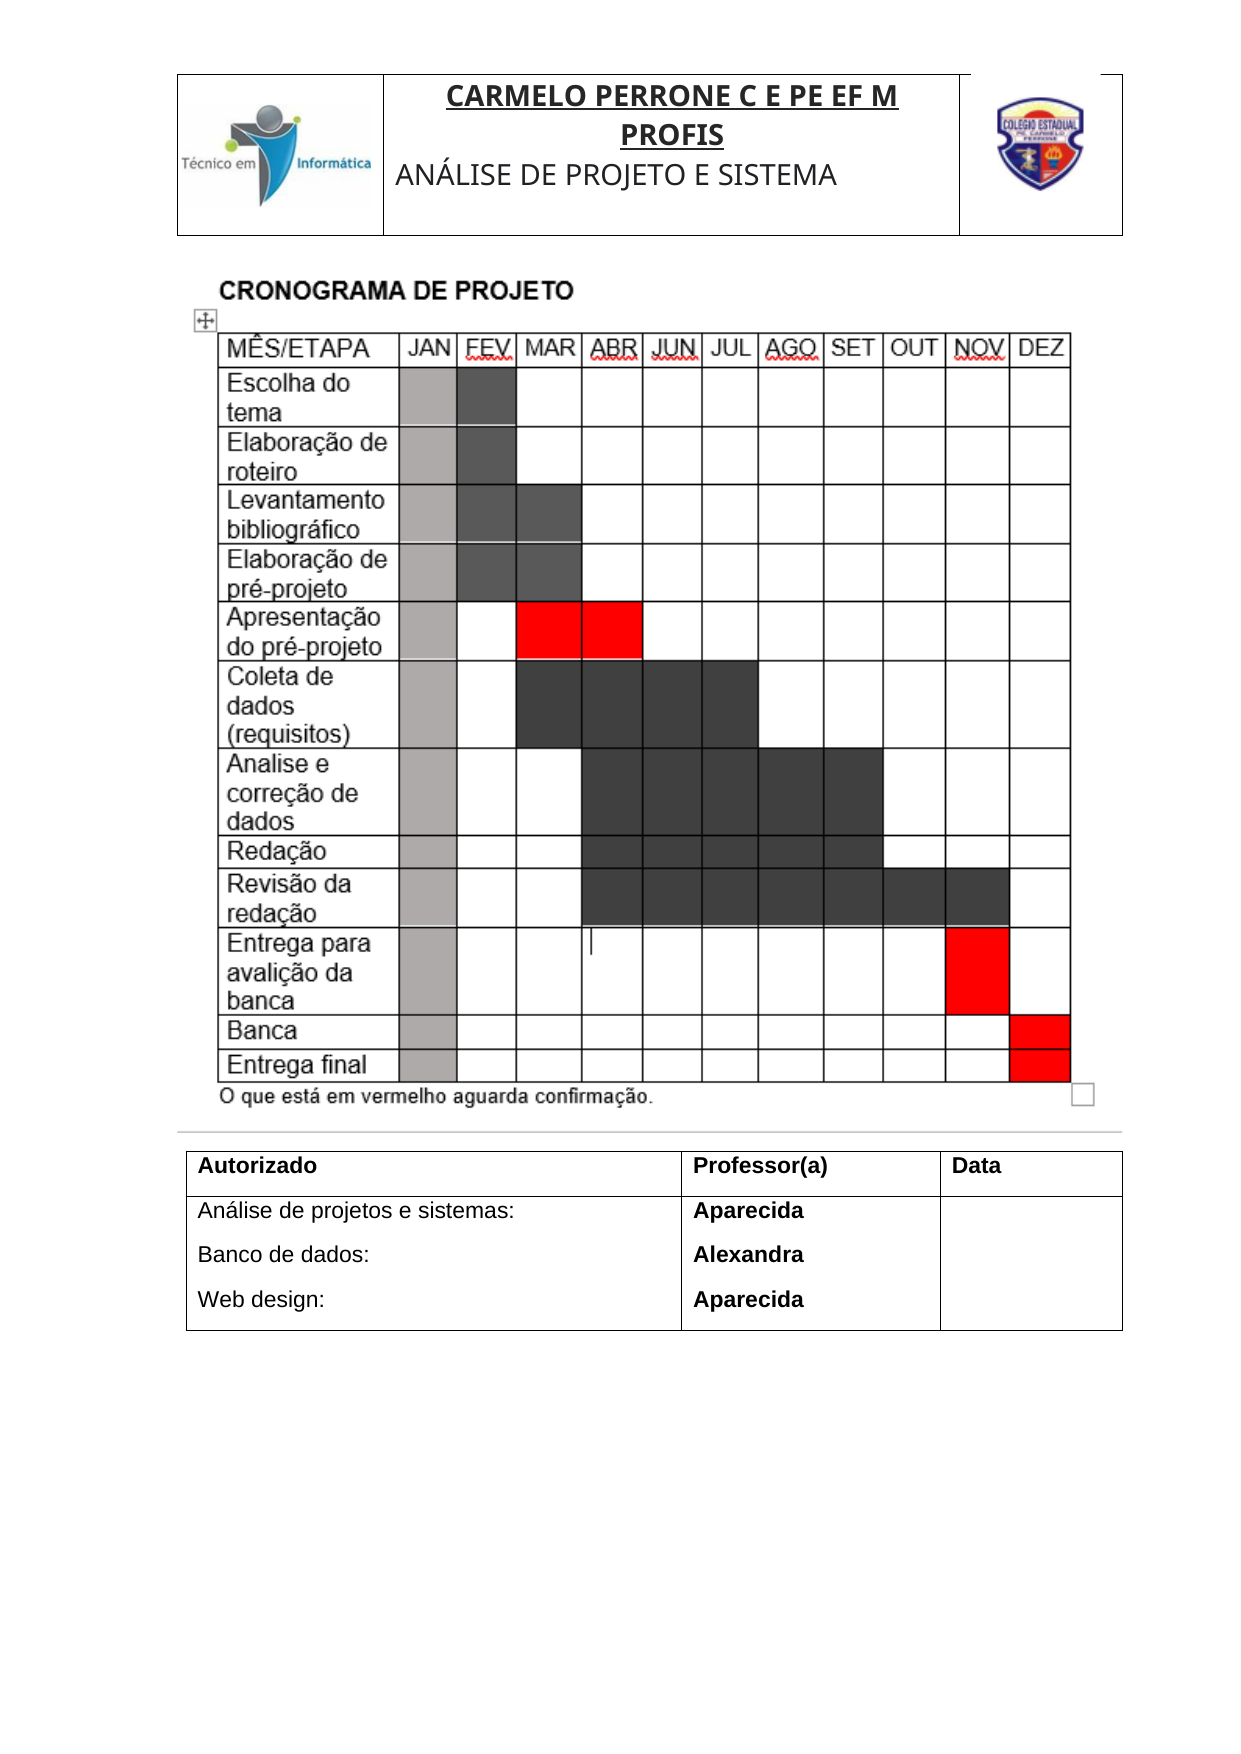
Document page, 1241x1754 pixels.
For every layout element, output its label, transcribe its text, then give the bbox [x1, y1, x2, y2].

table_cell [941, 1197, 1122, 1330]
table_header Autorizado [187, 1152, 681, 1196]
table_cell Análise de projetos e sistemas: Banco de dados: Web design: [187, 1197, 681, 1330]
table_header Professor(a) [682, 1152, 940, 1196]
table_cell Aparecida Alexandra Aparecida [682, 1197, 940, 1330]
table_header Data [941, 1152, 1122, 1196]
